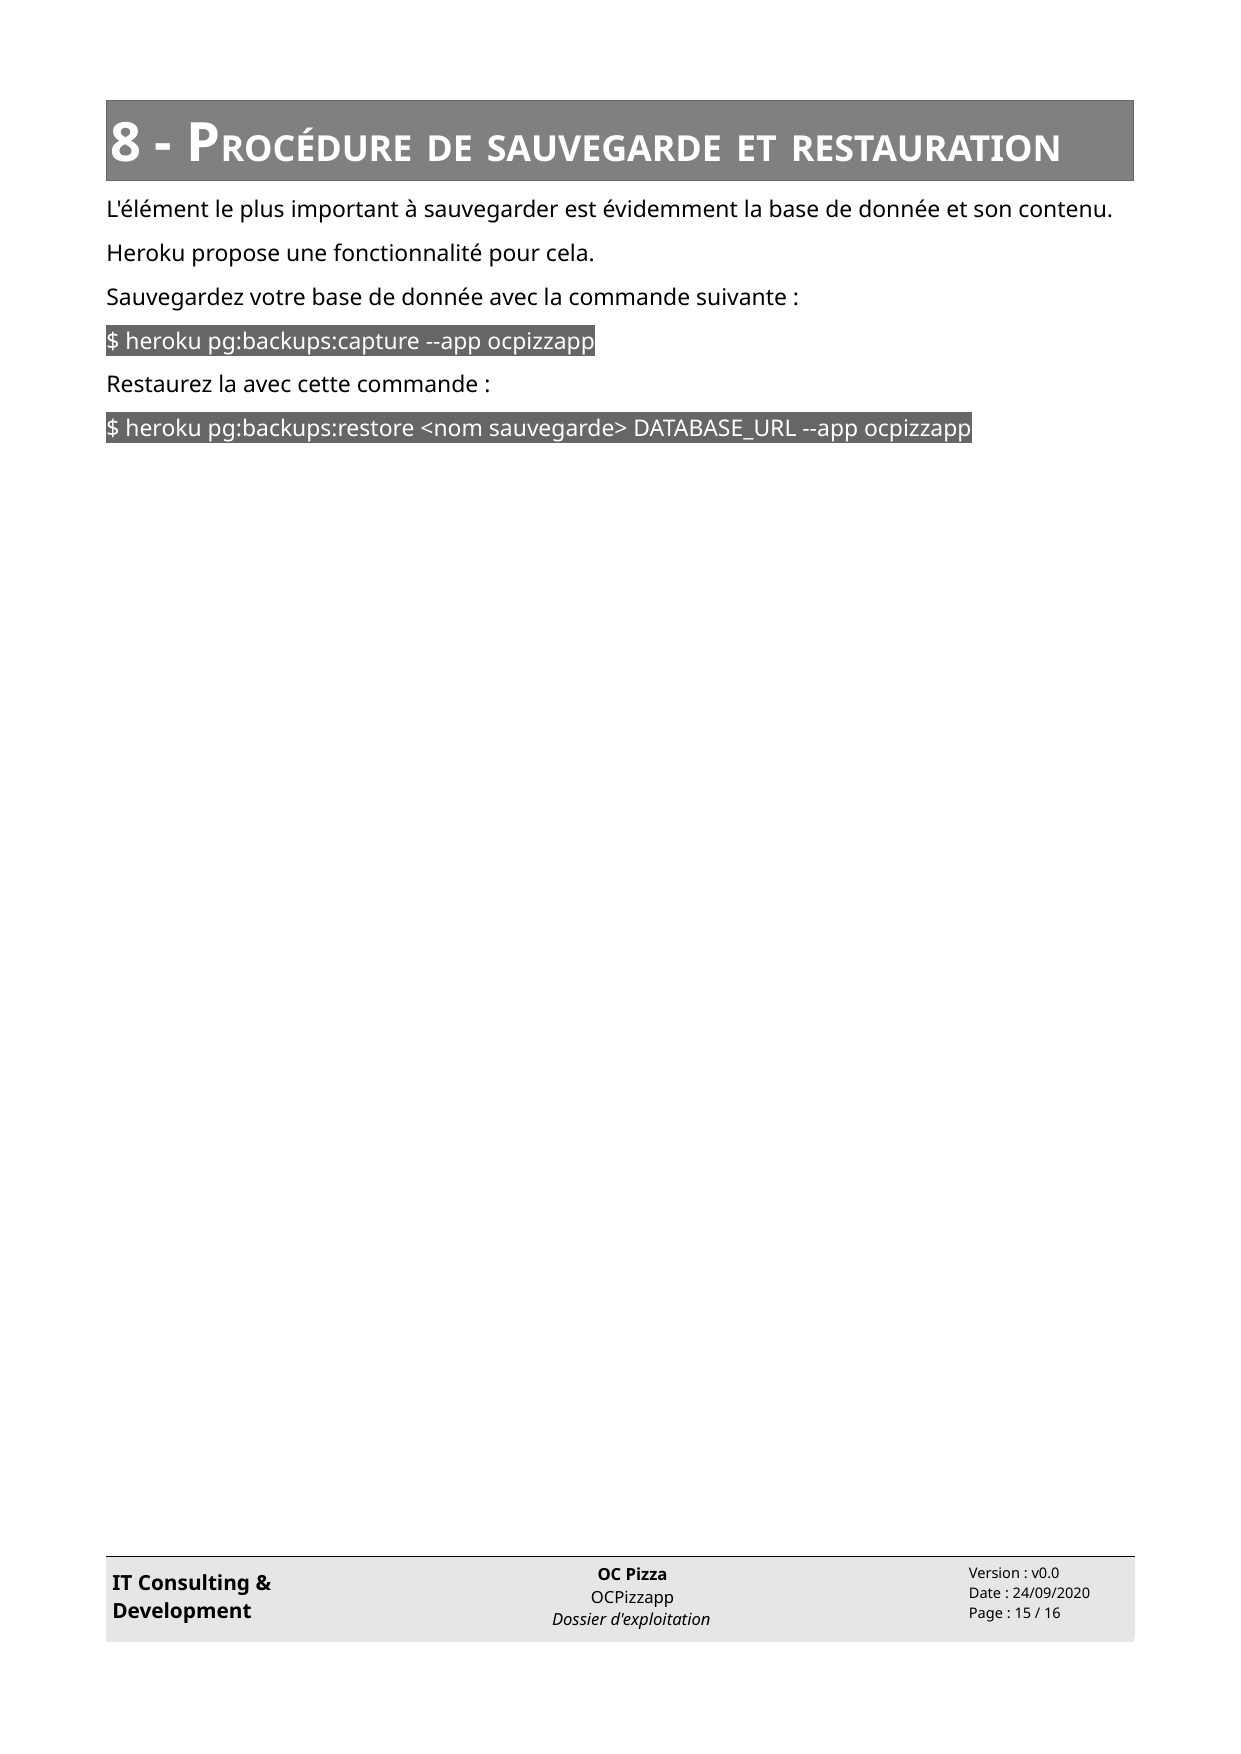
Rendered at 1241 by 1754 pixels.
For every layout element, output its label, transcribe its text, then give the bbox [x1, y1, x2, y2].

subtitle Procédure de sauvegarde et restauration [107, 101, 1133, 180]
text L'élément le plus important à sauvegarder est évidemment la base de donnée et son contenu. [106, 193, 1134, 225]
text Sauvegardez votre base de donnée avec la commande suivante : [106, 281, 1134, 312]
text $ heroku pg:backups:restore <nom sauvegarde> DATABASE_URL --app ocpizzapp [106, 412, 1134, 443]
text $ heroku pg:backups:capture --app ocpizzapp [106, 325, 1134, 356]
text Restaurez la avec cette commande : [106, 368, 1134, 400]
text Heroku propose une fonctionnalité pour cela. [106, 237, 1134, 268]
